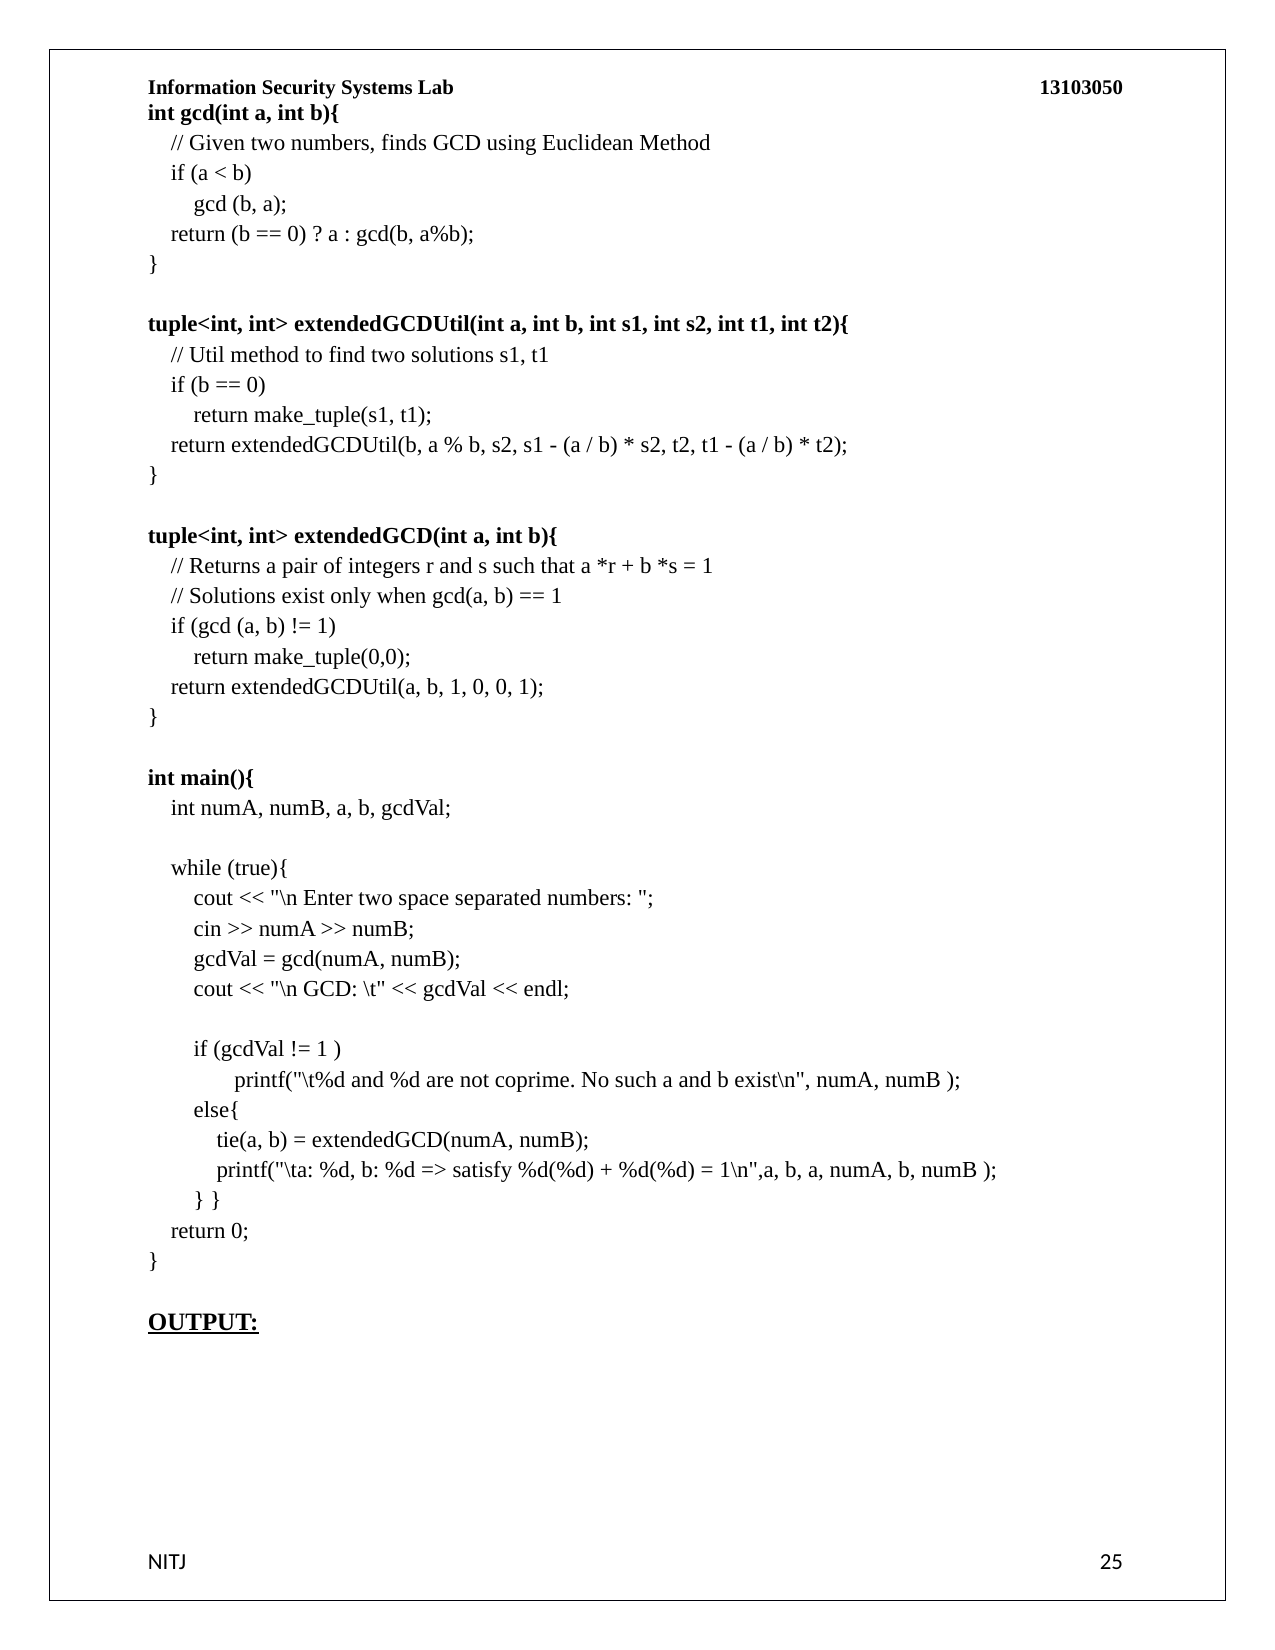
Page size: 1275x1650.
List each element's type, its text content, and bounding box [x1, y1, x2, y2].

text // Util method to find two solutions s1, t1 [148, 341, 1169, 367]
text while (true){ [148, 854, 1169, 881]
text } [148, 1247, 1169, 1273]
text int gcd(int a, int b){ [148, 99, 1169, 125]
text int numA, numB, a, b, gcdVal; [148, 794, 1169, 820]
text return (b == 0) ? a : gcd(b, a%b); [148, 220, 1169, 246]
text cout << "\n GCD: \t" << gcdVal << endl; [148, 975, 1169, 1001]
text } [148, 703, 1169, 729]
text if (b == 0) [148, 371, 1169, 397]
text printf("\t%d and %d are not coprime. No such a and b exist\n", numA, numB ); [148, 1066, 1169, 1092]
text tie(a, b) = extendedGCD(numA, numB); [148, 1126, 1169, 1152]
text return extendedGCDUtil(a, b, 1, 0, 0, 1); [148, 673, 1169, 699]
text // Solutions exist only when gcd(a, b) == 1 [148, 582, 1169, 609]
text tuple<int, int> extendedGCD(int a, int b){ [148, 522, 1169, 548]
text return extendedGCDUtil(b, a % b, s2, s1 - (a / b) * s2, t2, t1 - (a / b) * t2); [148, 431, 1169, 458]
text cout << "\n Enter two space separated numbers: "; [148, 884, 1169, 911]
text printf("\ta: %d, b: %d => satisfy %d(%d) + %d(%d) = 1\n",a, b, a, numA, b, numB ); [148, 1156, 1169, 1183]
text // Returns a pair of integers r and s such that a *r + b *s = 1 [148, 552, 1169, 578]
text if (a < b) [148, 159, 1169, 186]
text return 0; [148, 1217, 1169, 1243]
text } [148, 462, 1169, 488]
text if (gcdVal != 1 ) [148, 1036, 1169, 1062]
text OUTPUT: [148, 1307, 1169, 1336]
text gcdVal = gcd(numA, numB); [148, 945, 1169, 971]
text // Given two numbers, finds GCD using Euclidean Method [148, 129, 1169, 156]
text return make_tuple(0,0); [148, 643, 1169, 669]
text return make_tuple(s1, t1); [148, 401, 1169, 427]
text gcd (b, a); [148, 190, 1169, 216]
text else{ [148, 1096, 1169, 1122]
text } [148, 250, 1169, 276]
text cin >> numA >> numB; [148, 915, 1169, 941]
text } } [148, 1187, 1169, 1213]
text if (gcd (a, b) != 1) [148, 613, 1169, 639]
text int main(){ [148, 764, 1169, 790]
text tuple<int, int> extendedGCDUtil(int a, int b, int s1, int s2, int t1, int t2){ [148, 311, 1169, 337]
